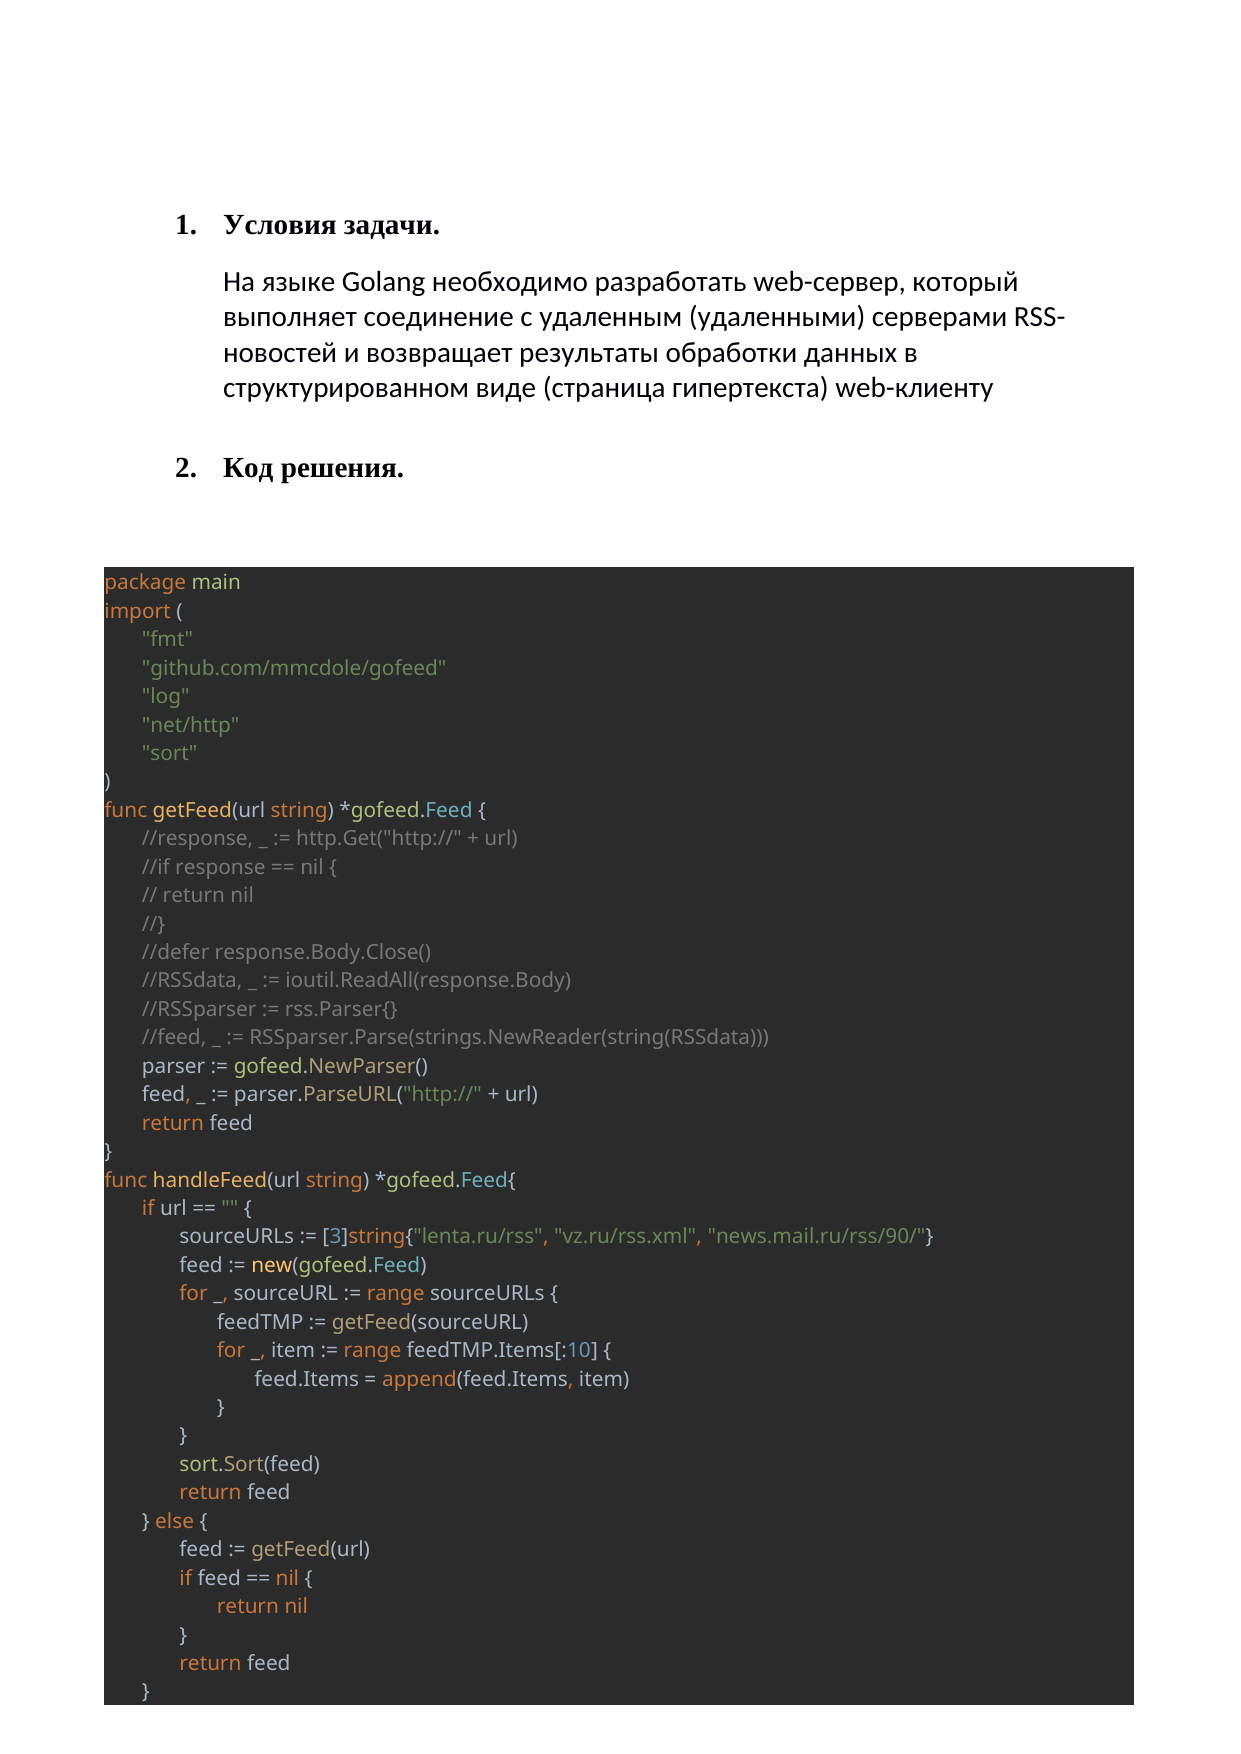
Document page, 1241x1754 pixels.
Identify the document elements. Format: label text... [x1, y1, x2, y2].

list Условия задачи. [175, 207, 1134, 240]
text "github.com/mmcdole/gofeed" [104, 653, 1134, 681]
text return feed [104, 1648, 1134, 1677]
text feed := getFeed(url) [104, 1534, 1134, 1563]
text for _, item := range feedTMP.Items[:10] { [104, 1335, 1134, 1364]
text "log" [104, 681, 1134, 710]
text //defer response.Body.Close() [104, 937, 1134, 966]
list Код решения. [175, 450, 1134, 483]
text return nil [104, 1591, 1134, 1620]
text for _, sourceURL := range sourceURLs { [104, 1278, 1134, 1307]
text } [104, 1421, 1134, 1449]
text feed.Items = append(feed.Items, item) [104, 1364, 1134, 1392]
text return feed [104, 1108, 1134, 1136]
text import ( [104, 596, 1134, 624]
text } [104, 1620, 1134, 1648]
text if url == "" { [104, 1193, 1134, 1222]
text "sort" [104, 738, 1134, 767]
text feed := new(gofeed.Feed) [104, 1250, 1134, 1278]
text "net/http" [104, 710, 1134, 738]
text //feed, _ := RSSparser.Parse(strings.NewReader(string(RSSdata))) [104, 1022, 1134, 1051]
text //RSSdata, _ := ioutil.ReadAll(response.Body) [104, 966, 1134, 994]
text //if response == nil { [104, 852, 1134, 880]
text } [104, 1677, 1134, 1705]
text func handleFeed(url string) *gofeed.Feed{ [104, 1165, 1134, 1193]
text "fmt" [104, 624, 1134, 653]
text func getFeed(url string) *gofeed.Feed { [104, 795, 1134, 823]
text //} [104, 909, 1134, 937]
text package main [104, 567, 1134, 596]
text //response, _ := http.Get("http://" + url) [104, 823, 1134, 852]
text На языке Golang необходимо разработать web-сервер, который выполняет соединение с удаленным (удаленными) серверами RSS-новостей и возвращает результаты обработки данных в структурированном виде (страница гипертекста) web-клиенту [223, 263, 1134, 405]
text feed, _ := parser.ParseURL("http://" + url) [104, 1079, 1134, 1108]
text } [104, 1136, 1134, 1165]
text } [104, 1392, 1134, 1421]
text parser := gofeed.NewParser() [104, 1051, 1134, 1079]
text return feed [104, 1477, 1134, 1506]
text // return nil [104, 880, 1134, 909]
text //RSSparser := rss.Parser{} [104, 994, 1134, 1022]
text ) [104, 767, 1134, 795]
text if feed == nil { [104, 1563, 1134, 1591]
text } else { [104, 1506, 1134, 1534]
text feedTMP := getFeed(sourceURL) [104, 1307, 1134, 1335]
text sort.Sort(feed) [104, 1449, 1134, 1477]
text sourceURLs := [3]string{"lenta.ru/rss", "vz.ru/rss.xml", "news.mail.ru/rss/90/"} [104, 1222, 1134, 1250]
